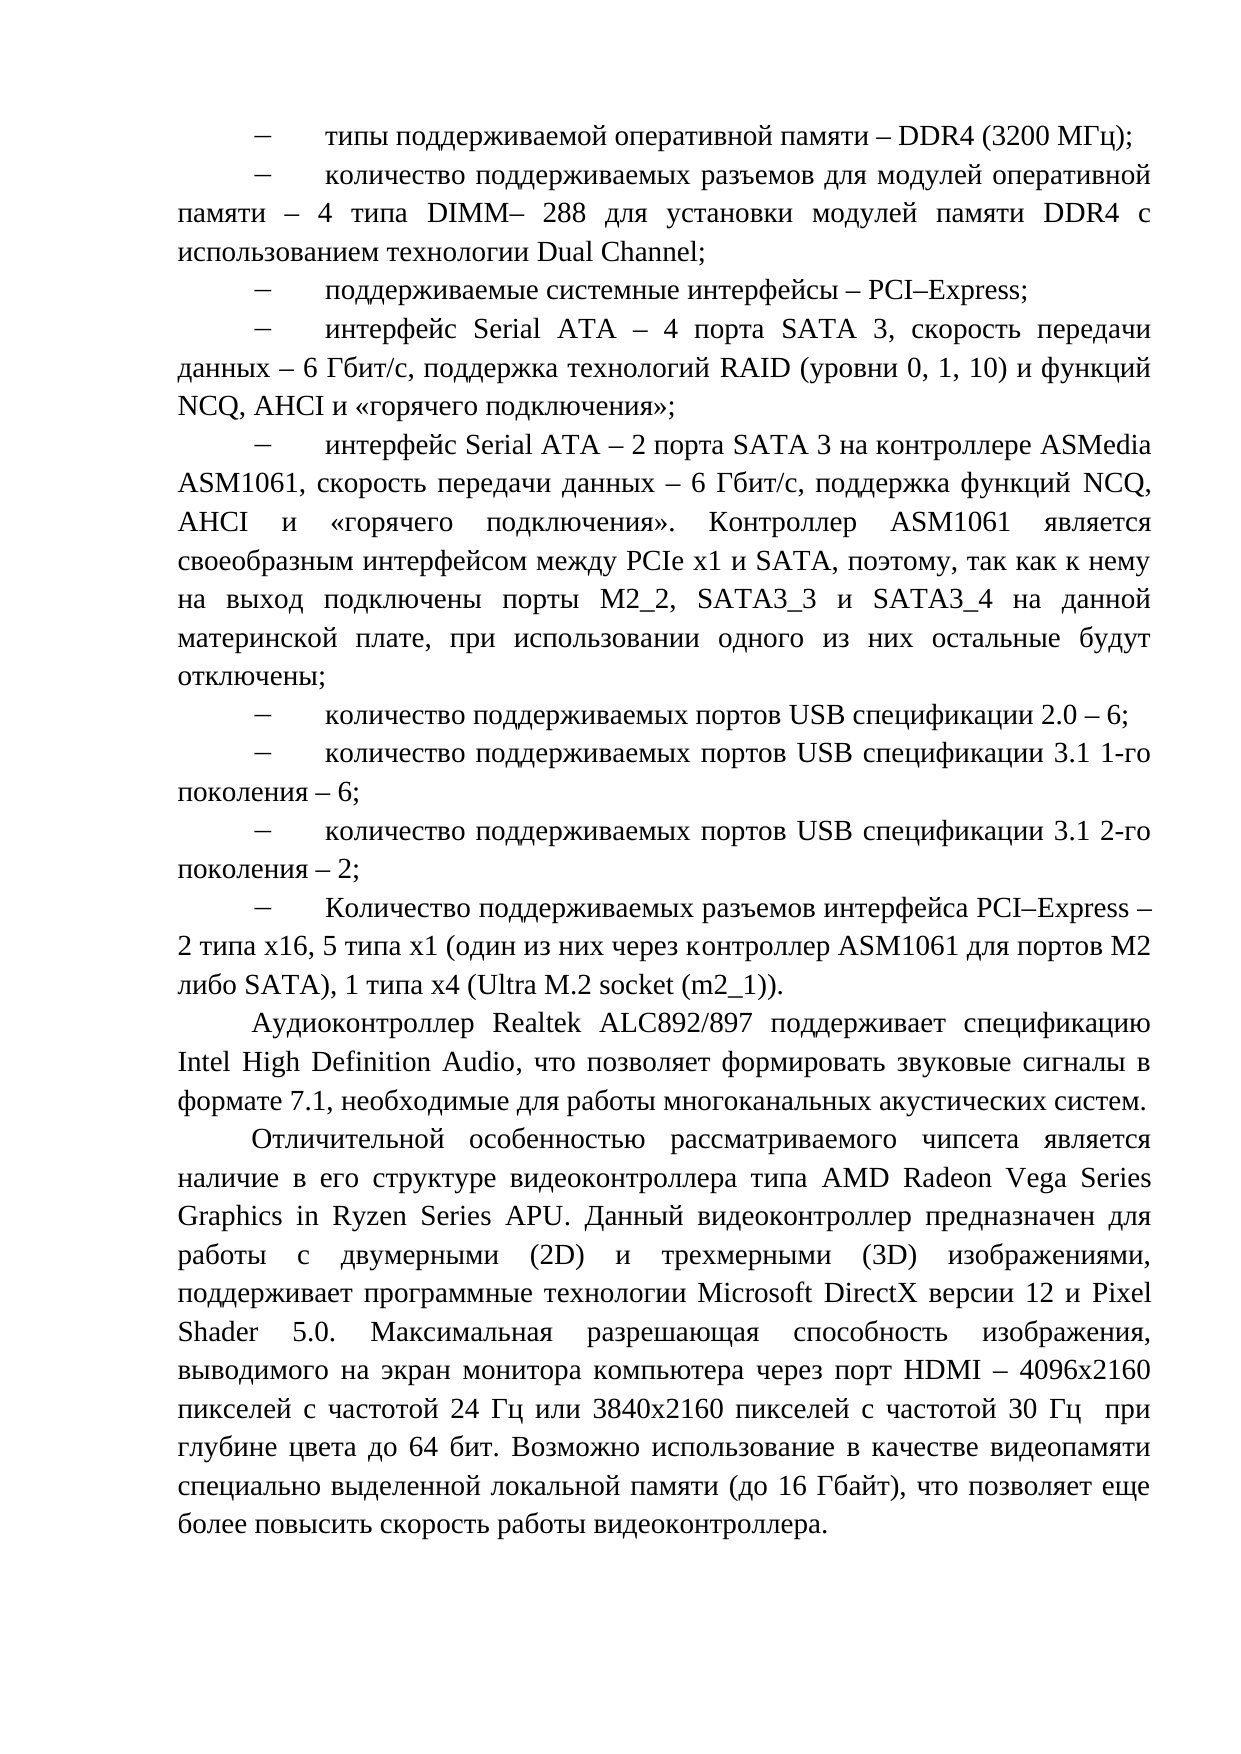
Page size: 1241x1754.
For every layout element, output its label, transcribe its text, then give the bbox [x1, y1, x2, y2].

list интерфейс Serial АТА – 4 порта SATA 3, скорость передачи данных – 6 Гбит/с, поддержка технологий RAID (уровни 0, 1, 10) и функций NCQ, AHCI и «горячего подключения»; [177, 311, 1152, 422]
text Отличительной особенностью рассматриваемого чипсета является наличие в его структуре видеоконтроллера типа AMD Radeon Vega Series Graphics in Ryzen Series APU. Данный видеоконтроллер предназначен для работы с двумерными (2D) и трехмерными (3D) изображениями, поддерживает программные технологии Microsoft DirectX версии 12 и Pixel Shader 5.0. Максимальная разрешающая способность изображения, выводимого на экран монитора компьютера через порт HDMI – 4096x2160 пикселей с частотой 24 Гц или 3840x2160 пикселей с частотой 30 Гц при глубине цвета до 64 бит. Возможно использование в качестве видеопамяти специально выделенной локальной памяти (до 16 Гбайт), что позволяет еще более повысить скорость работы видеоконтроллера. [177, 1121, 1152, 1540]
list количество поддерживаемых портов USB спецификации 3.1 1-го поколения – 6; [177, 735, 1152, 808]
list интерфейс Serial АТА – 2 порта SATA 3 на контроллере ASMedia ASM1061, скорость передачи данных – 6 Гбит/с, поддержка функций NCQ, AHCI и «горячего подключения». Контроллер ASM1061 является своеобразным интерфейсом между PCIe x1 и SATA, поэтому, так как к нему на выход подключены порты M2_2, SATA3_3 и SATA3_4 на данной материнской плате, при использовании одного из них остальные будут отключены; [177, 427, 1152, 692]
list количество поддерживаемых портов USB спецификации 2.0 – 6; [177, 697, 1152, 730]
list типы поддерживаемой оперативной памяти – DDR4 (3200 МГц); [177, 118, 1152, 152]
list количество поддерживаемых портов USB спецификации 3.1 2-го поколения – 2; [177, 813, 1152, 885]
list поддерживаемые системные интерфейсы – PCI–Express; [177, 272, 1152, 306]
text Аудиоконтроллер Realtek ALC892/897 поддерживает спецификацию Intel High Definition Audio, что позволяет формировать звуковые сигналы в формате 7.1, необходимые для работы многоканальных акустических систем. [177, 1006, 1152, 1116]
list Количество поддерживаемых разъемов интерфейса PCI–Express – 2 типа х16, 5 типа х1 (один из них через контроллер ASM1061 для портов M2 либо SATA), 1 типа х4 (Ultra M.2 socket (m2_1)). [177, 890, 1152, 1001]
list количество поддерживаемых разъемов для модулей оперативной памяти – 4 типа DIMM– 288 для установки модулей памяти DDR4 с использованием технологии Dual Channel; [177, 157, 1152, 267]
